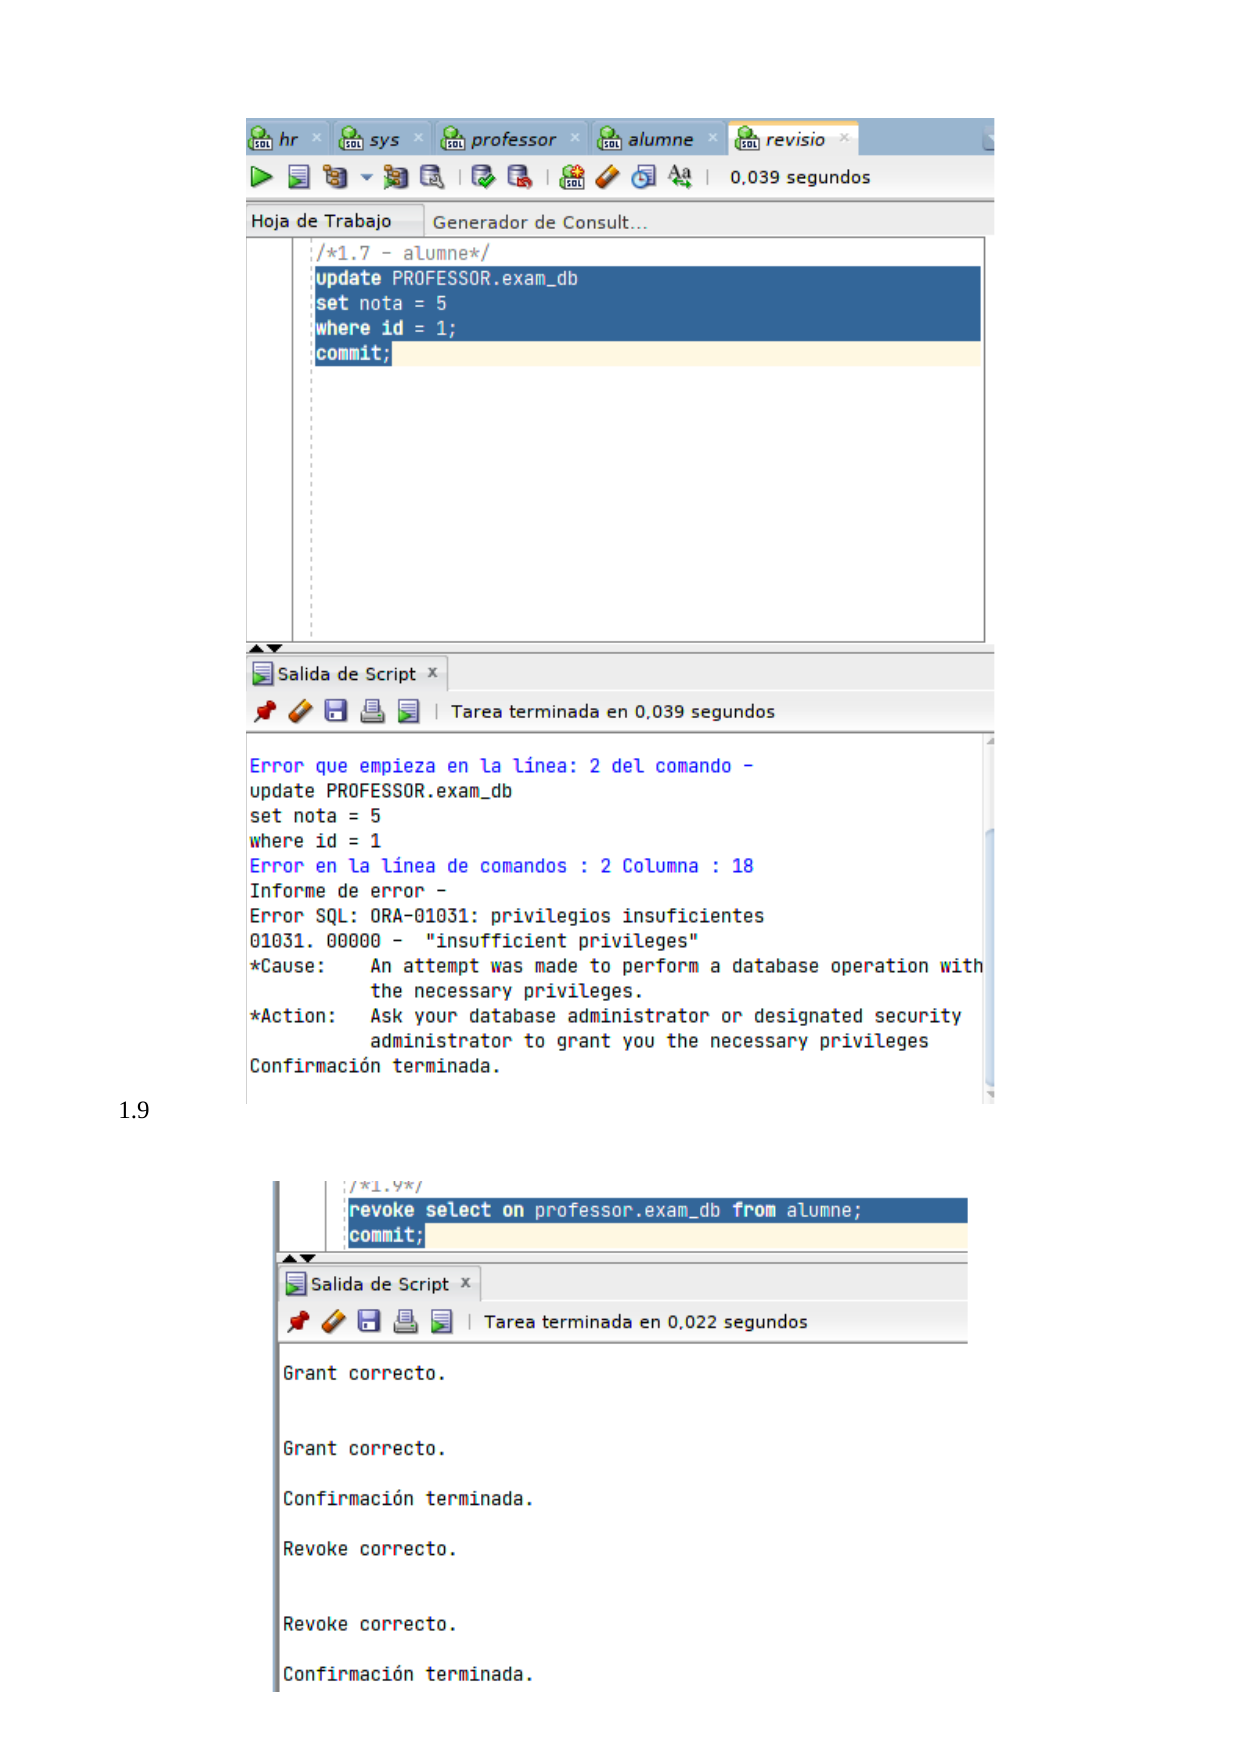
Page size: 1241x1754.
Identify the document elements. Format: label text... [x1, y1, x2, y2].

picture [272, 1181, 968, 1692]
text 1.9 [118, 1096, 1122, 1124]
picture [246, 118, 995, 1104]
